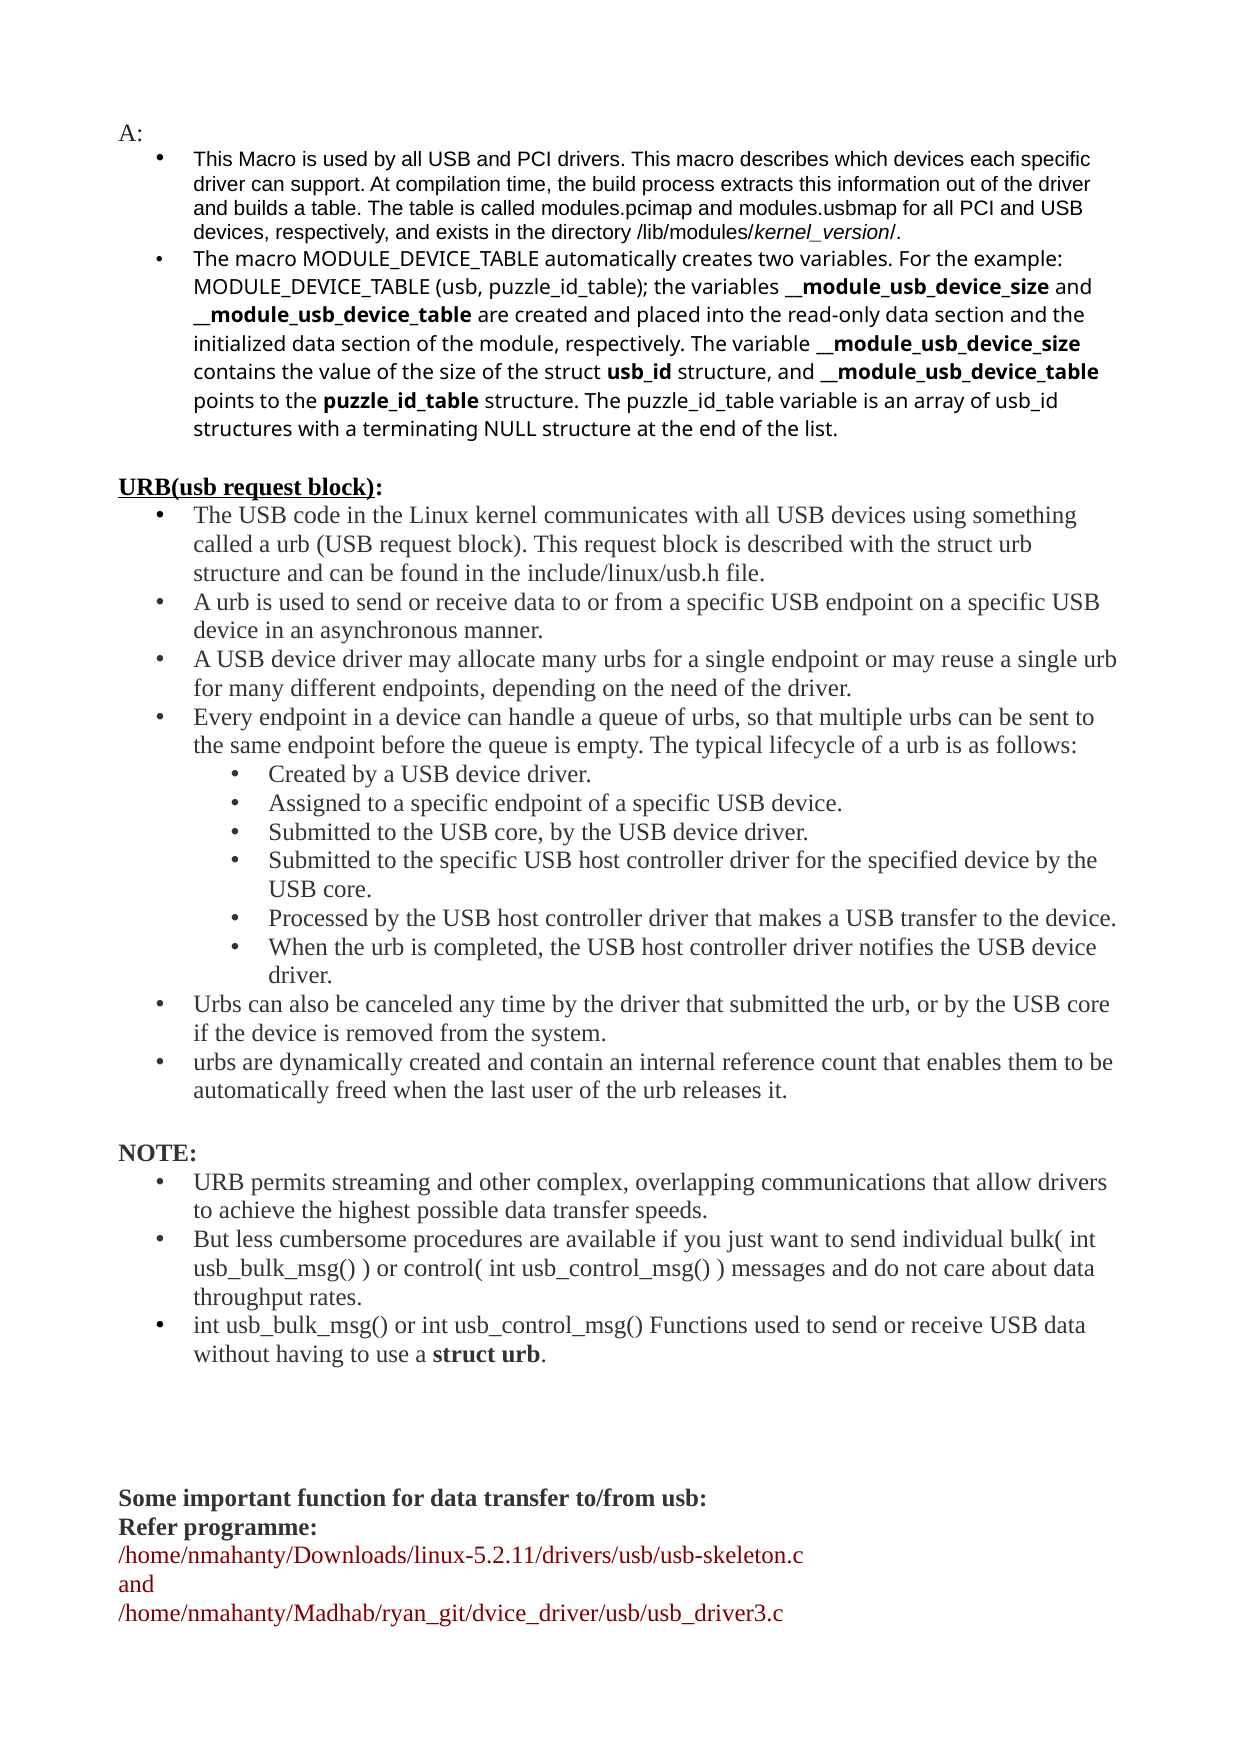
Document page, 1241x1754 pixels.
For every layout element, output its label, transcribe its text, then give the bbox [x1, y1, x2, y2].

text /home/nmahanty/Madhab/ryan_git/dvice_driver/usb/usb_driver3.c [118, 1598, 1122, 1627]
list Submitted to the specific USB host controller driver for the specified device by the USB core. [231, 845, 1122, 903]
list When the urb is completed, the USB host controller driver notifies the USB device driver. [231, 932, 1122, 989]
list But less cumbersome procedures are available if you just want to send individual bulk( int usb_bulk_msg() ) or control( int usb_control_msg() ) messages and do not care about data throughput rates. [156, 1224, 1122, 1311]
text URB(usb request block): [118, 472, 1122, 500]
list Assigned to a specific endpoint of a specific USB device. [231, 788, 1122, 817]
text Some important function for data transfer to/from usb: [118, 1483, 1122, 1512]
list This Macro is used by all USB and PCI drivers. This macro describes which devices each specific driver can support. At compilation time, the build process extracts this information out of the driver and builds a table. The table is called modules.pcimap and modules.usbmap for all PCI and USB devices, respectively, and exists in the directory /lib/modules/kernel_version/. [156, 147, 1122, 244]
list Processed by the USB host controller driver that makes a USB transfer to the device. [231, 903, 1122, 932]
text A: [118, 118, 1122, 147]
list URB permits streaming and other complex, overlapping communications that allow drivers to achieve the highest possible data transfer speeds. [156, 1167, 1122, 1224]
list A urb is used to send or receive data to or from a specific USB endpoint on a specific USB device in an asynchronous manner. [156, 587, 1122, 644]
list Every endpoint in a device can handle a queue of urbs, so that multiple urbs can be sent to the same endpoint before the queue is empty. The typical lifecycle of a urb is as follows: [156, 702, 1122, 759]
list Submitted to the USB core, by the USB device driver. [231, 817, 1122, 845]
list The macro MODULE_DEVICE_TABLE automatically creates two variables. For the example: MODULE_DEVICE_TABLE (usb, puzzle_id_table); the variables __module_usb_device_size and __module_usb_device_table are created and placed into the read-only data section and the initialized data section of the module, respectively. The variable __module_usb_device_size contains the value of the size of the struct usb_id structure, and __module_usb_device_table points to the puzzle_id_table structure. The puzzle_id_table variable is an array of usb_id structures with a terminating NULL structure at the end of the list. [156, 244, 1122, 443]
text NOTE: [118, 1138, 1122, 1167]
list Created by a USB device driver. [231, 759, 1122, 788]
list A USB device driver may allocate many urbs for a single endpoint or may reuse a single urb for many different endpoints, depending on the need of the driver. [156, 644, 1122, 702]
list int usb_bulk_msg() or int usb_control_msg() Functions used to send or receive USB data without having to use a struct urb. [156, 1311, 1122, 1368]
text and [118, 1569, 1122, 1598]
list Urbs can also be canceled any time by the driver that submitted the urb, or by the USB core if the device is removed from the system. [156, 989, 1122, 1047]
text Refer programme: [118, 1512, 1122, 1541]
text /home/nmahanty/Downloads/linux-5.2.11/drivers/usb/usb-skeleton.c [118, 1541, 1122, 1569]
list The USB code in the Linux kernel communicates with all USB devices using something called a urb (USB request block). This request block is described with the struct urb structure and can be found in the include/linux/usb.h file. [156, 500, 1122, 587]
list urbs are dynamically created and contain an internal reference count that enables them to be automatically freed when the last user of the urb releases it. [156, 1047, 1122, 1104]
